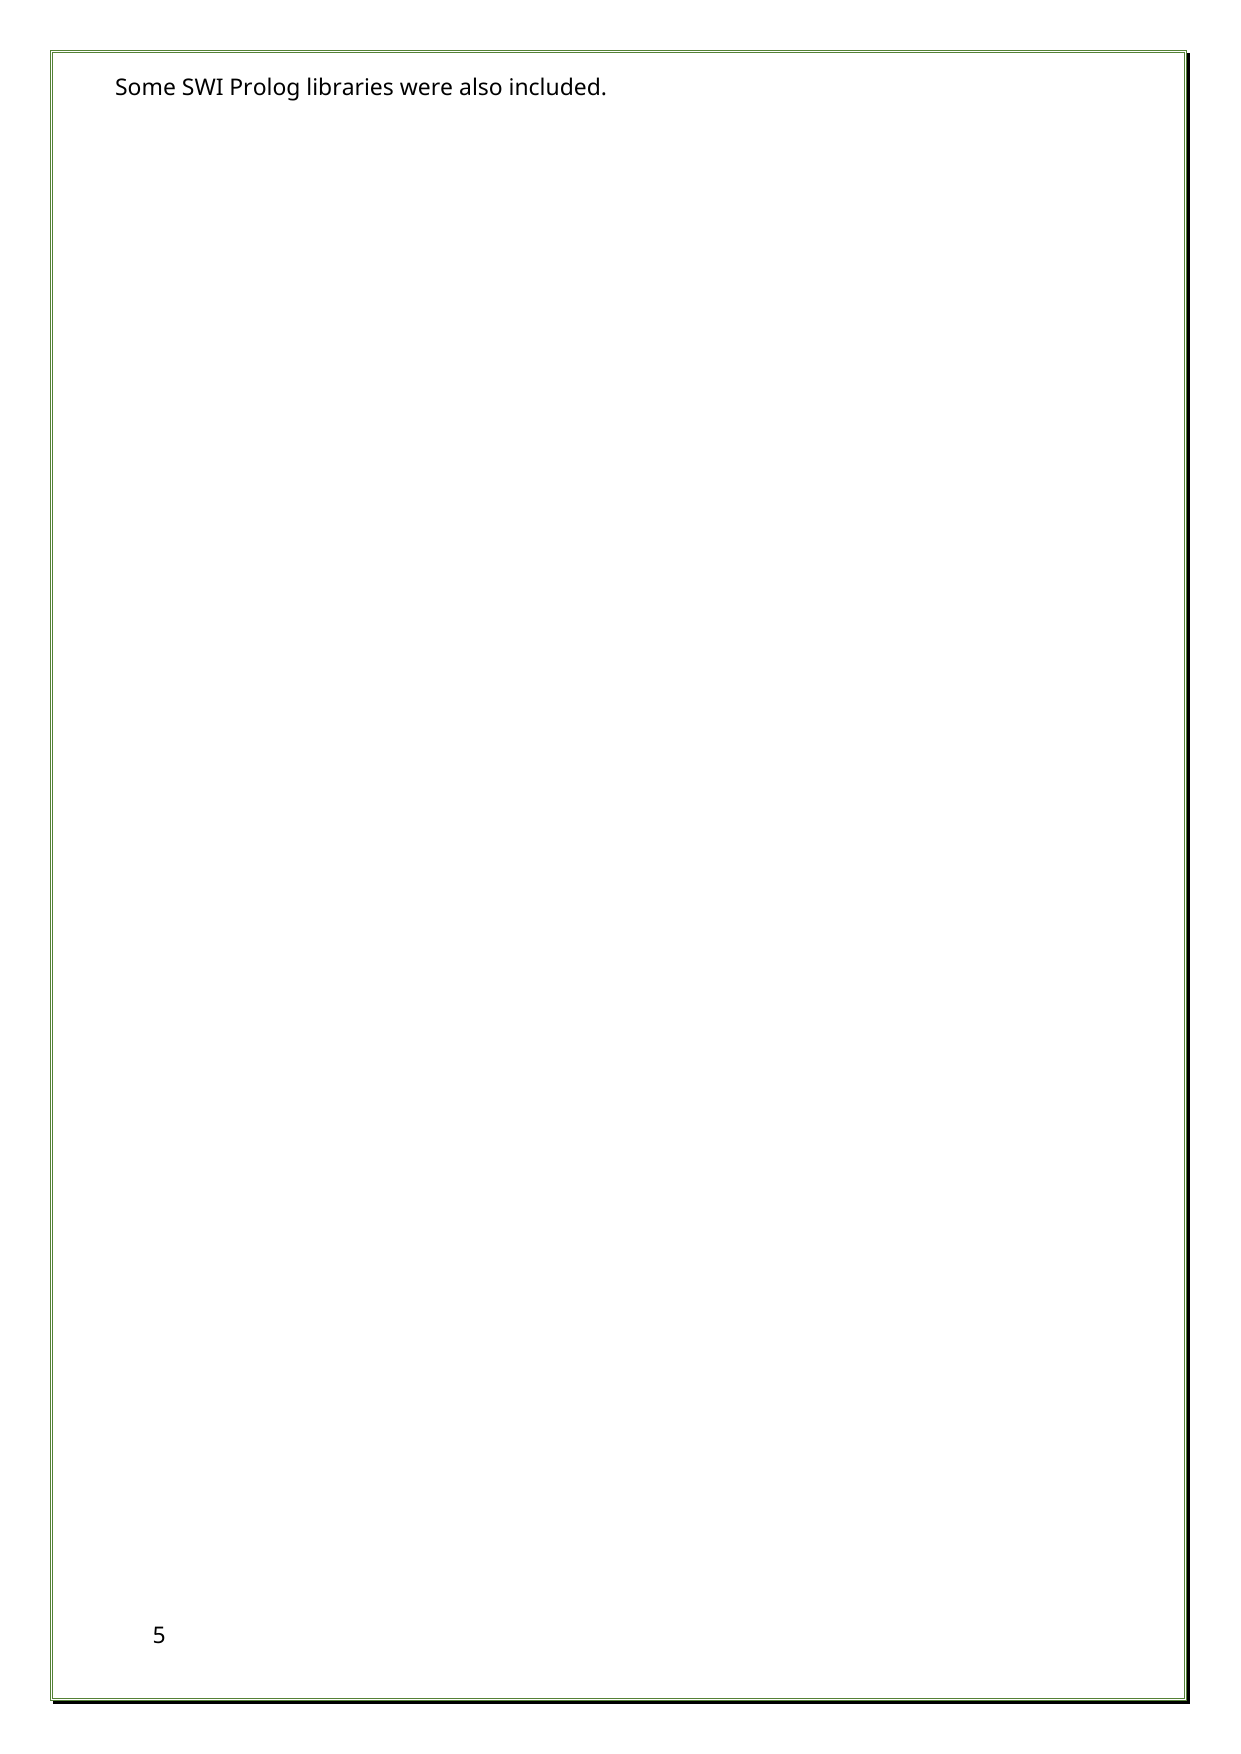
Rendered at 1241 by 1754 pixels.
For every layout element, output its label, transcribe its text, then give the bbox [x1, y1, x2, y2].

text Some SWI Prolog libraries were also included. [115, 71, 1122, 102]
